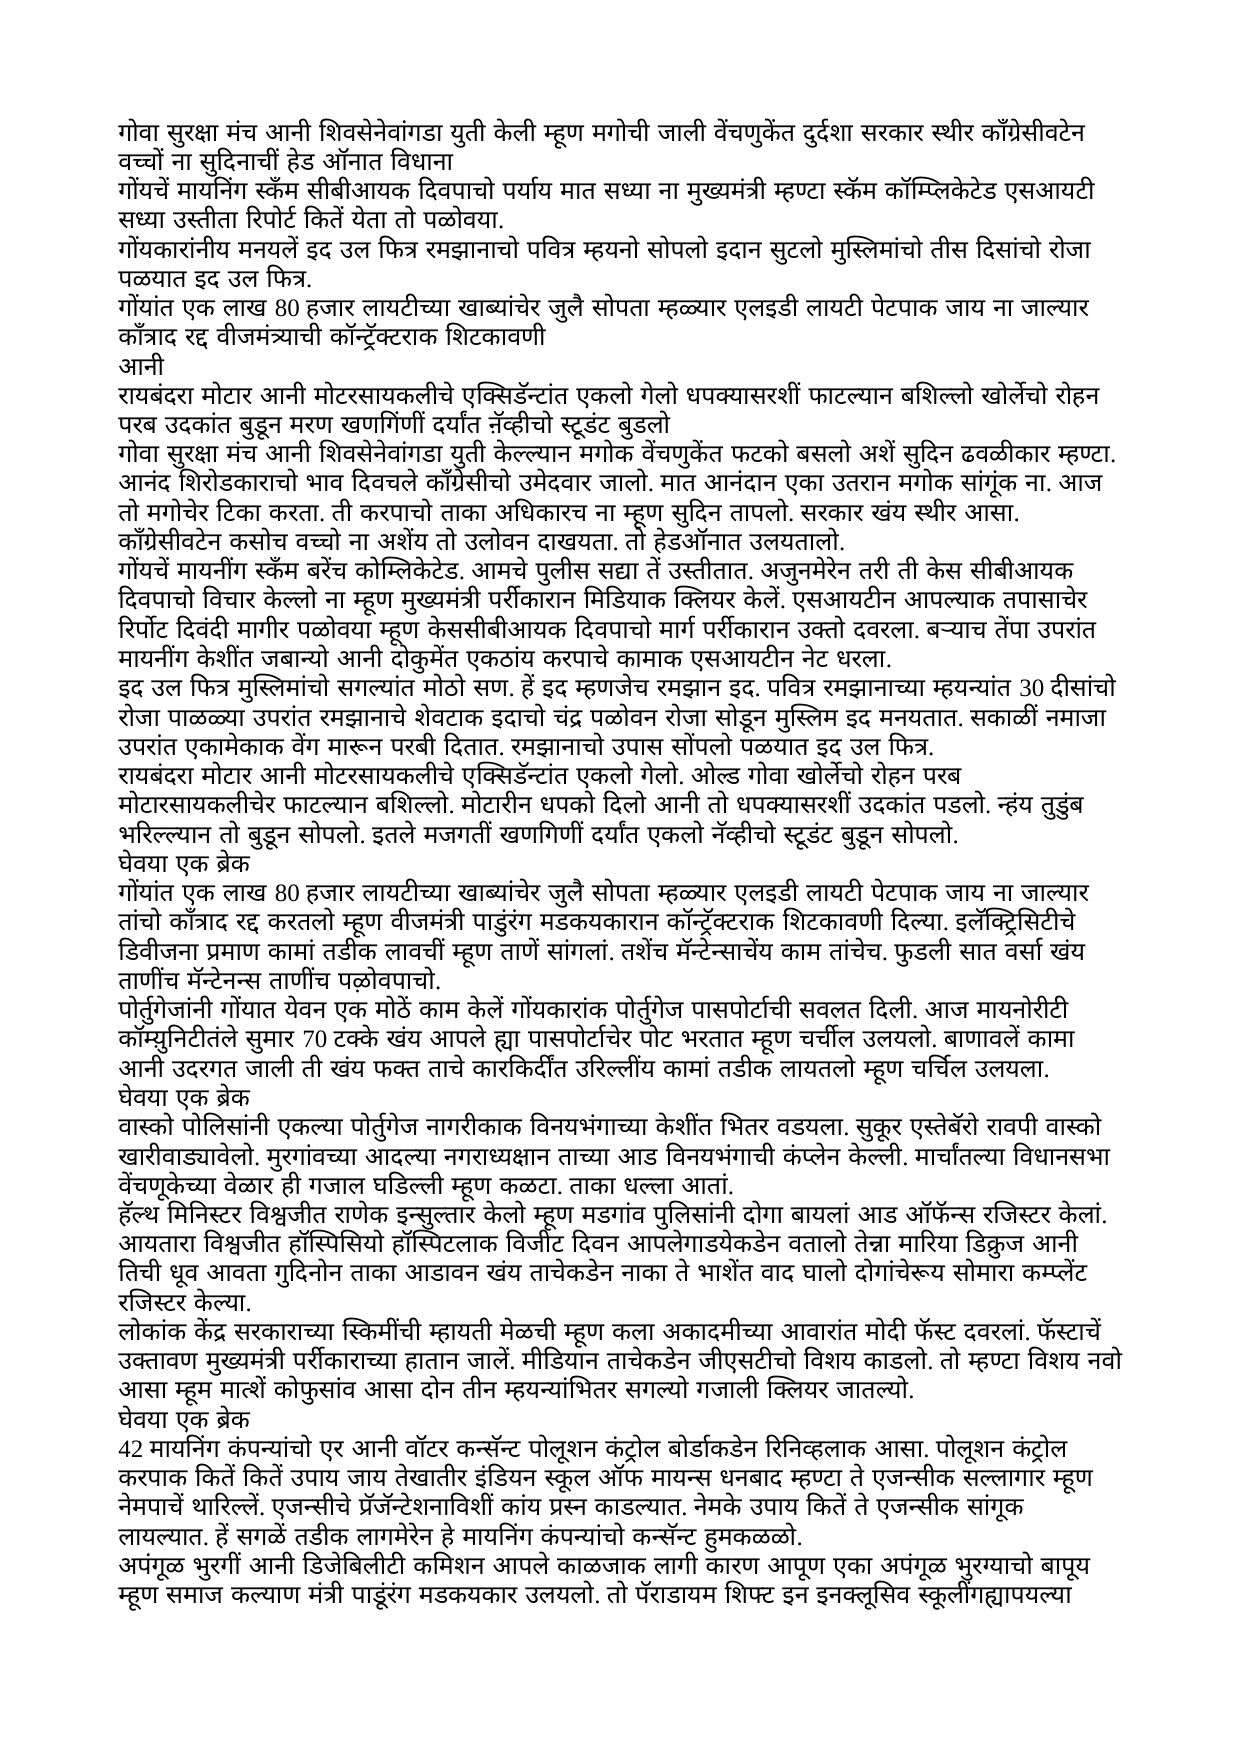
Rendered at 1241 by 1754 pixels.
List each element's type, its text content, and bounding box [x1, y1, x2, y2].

text गोंयांत एक लाख 80 हजार लायटीच्या खाब्यांचेर जुलै सोपता म्हळ्यार एलइडी लायटी पेटपाक जाय ना जाल्यार कॉंत्राद रद्द वीजमंत्र्याची कॉन्ट्रॅक्टराक शिटकावणी [118, 293, 1122, 352]
text रायबंदरा मोटार आनी मोटरसायकलीचे एक्सिडॅन्टांत एकलो गेलो धपक्यासरशीं फाटल्यान बशिल्लो खोर्लेचो रोहन परब उदकांत बुडून मरण खणगिंणीं दर्यांत ऩॅव्हीचो स्टूडंट बुडलो [118, 381, 1122, 439]
text लोकांक केंद्र सरकाराच्या स्किमींची म्हायती मेळची म्हूण कला अकादमीच्या आवारांत मोदी फॅस्ट दवरलां. फॅस्टाचें उक्तावण मुख्यमंत्री पर्रीकाराच्या हातान जालें. मीडियान ताचेकडेन जीएसटीचो विशय काडलो. तो म्हण्टा विशय नवो आसा म्हूम मात्शें कोफुसांव आसा दोन तीन म्हयन्यांभितर सगल्यो गजाली क्लियर जातल्यो. [118, 1317, 1122, 1405]
text गोंयकारांनीय मनयलें इद उल फित्र रमझानाचो पवित्र म्हयनो सोपलो इदान सुटलो मुस्लिमांचो तीस दिसांचो रोजा पळयात इद उल फित्र. [118, 235, 1122, 293]
text वास्को पोलिसांनी एकल्या पोर्तुगेज नागरीकाक विनयभंगाच्या केशींत भितर वडयला. सुकूर एस्तेबॅरो रावपी वास्को खारीवाड्यावेलो. मुरगांवच्या आदल्या नगराध्यक्षान ताच्या आड विनयभंगाची कंप्लेन केल्ली. मार्चांतल्या विधानसभा वेंचणूकेच्या वेळार ही गजाल घडिल्ली म्हूण कळटा. ताका धल्ला आतां. [118, 1112, 1122, 1200]
text गोवा सुरक्षा मंच आनी शिवसेनेवांगडा युती केल्ल्यान मगोक वेंचणुकेंत फटको बसलो अशें सुदिन ढवळीकार म्हण्टा. आनंद शिरोडकाराचो भाव दिवचले कॉंग्रेसीचो उमेदवार जालो. मात आनंदान एका उतरान मगोक सांगूंक ना. आज तो मगोचेर टिका करता. ती करपाचो ताका अधिकारच ना म्हूण सुदिन तापलो. सरकार खंय स्थीर आसा. कॉंग्रेसीवटेन कसोच वच्चो ना अशेंय तो उलोवन दाखयता. तो हेडऑनात उलयतालो. [118, 439, 1122, 556]
text आनी [118, 352, 1122, 381]
text इद उल फित्र मुस्लिमांचो सगल्यांत मोठो सण. हें इद म्हणजेच रमझान इद. पवित्र रमझानाच्या म्हयन्यांत 30 दीसांचो रोजा पाळळ्या उपरांत रमझानाचे शेवटाक इदाचो चंद्र पळोवन रोजा सोडून मुस्लिम इद मनयतात. सकाळीं नमाजा उपरांत एकामेकाक वेंग मारून परबी दितात. रमझानाचो उपास सोंपलो पळयात इद उल फित्र. [118, 673, 1122, 761]
text गोंयचें मायनींग स्कँम बरेंच कोम्लिकेटेड. आमचे पुलीस सद्या तें उस्तीतात. अजुनमेरेन तरी ती केस सीबीआयक दिवपाचो विचार केल्लो ना म्हूण मुख्यमंत्री पर्रीकारान मिडियाक क्लियर केलें. एसआयटीन आपल्याक तपासाचेर रिर्पोट दिवंदी मागीर पळोवया म्हूण केससीबीआयक दिवपाचो मार्ग पर्रीकारान उक्तो दवरला. बऱ्याच तेंपा उपरांत मायनींग केशींत जबान्यो आनी दोकुमेंत एकठांय करपाचे कामाक एसआयटीन नेट धरला. [118, 556, 1122, 673]
text अपंगूळ भुरगीं आनी डिजेबिलीटी कमिशन आपले काळजाक लागी कारण आपूण एका अपंगूळ भुरग्याचो बापूय म्हूण समाज कल्याण मंत्री पाडूंरंग मडकयकार उलयलो. तो पॅराडायम शिफ्ट इन इनक्लूसिव स्कूलींगह्यापयल्या [118, 1551, 1122, 1609]
text गोंयचें मायनिंग स्कँम सीबीआयक दिवपाचो पर्याय मात सध्या ना मुख्यमंत्री म्हण्टा स्कॅम कॉम्प्लिकेटेड एसआयटी सध्या उस्तीता रिपोर्ट कितें येता तो पळोवया. [118, 176, 1122, 235]
text पोर्तुगेजांनी गोंयात येवन एक मोठें काम केलें गोंयकारांक पोर्तुगेज पासपोर्टाची सवलत दिली. आज मायनोरीटी कॉम्य़ुनिटीतंले सुमार 70 टक्के खंय आपले ह्या पासपोर्टाचेर पोट भरतात म्हूण चर्चील उलयलो. बाणावलें कामा आनी उदरगत जाली ती खंय फक्त ताचे कारकिर्दींत उरिल्लींय कामां तडीक लायतलो म्हूण चर्चिल उलयला. [118, 995, 1122, 1083]
text घेवया एक ब्रेक [118, 1405, 1122, 1434]
text गोवा सुरक्षा मंच आनी शिवसेनेवांगडा युती केली म्हूण मगोची जाली वेंचणुकेंत दुर्दशा सरकार स्थीर कॉंग्रेसीवटेन वच्चों ना सुदिनाचीं हेड ऑनात विधाना [118, 118, 1122, 176]
text घेवया एक ब्रेक [118, 849, 1122, 878]
text हॅल्थ मिनिस्टर विश्वजीत राणेक इन्सुल्तार केलो म्हूण मडगांव पुलिसांनी दोगा बायलां आड ऑफॅन्स रजिस्टर केलां. आयतारा विश्वजीत हॉस्पिसियो हॉस्पिटलाक विजीट दिवन आपलेगाडयेकडेन वतालो तेन्ना मारिया डिक्रुज आनी तिची धूव आवता गुदिनोन ताका आडावन खंय ताचेकडेन नाका ते भाशेंत वाद घालो दोगांचेरूय सोमारा कम्प्लेंट रजिस्टर केल्या. [118, 1200, 1122, 1317]
text घेवया एक ब्रेक [118, 1083, 1122, 1112]
text गोंयांत एक लाख 80 हजार लायटीच्या खाब्यांचेर जुलै सोपता म्हळ्यार एलइडी लायटी पेटपाक जाय ना जाल्यार तांचो कॉंत्राद रद्द करतलो म्हूण वीजमंत्री पाडुंरंग मडकयकारान कॉन्ट्रॅक्टराक शिटकावणी दिल्या. इलॅक्ट्रिसिटीचे डिवीजना प्रमाण कामां तडीक लावचीं म्हूण ताणें सांगलां. तशेंच मॅन्टेन्साचेंय काम तांचेच. फुडली सात वर्सा खंय ताणींच मॅन्टेनन्स ताणींच पऴोवपाचो. [118, 878, 1122, 995]
text रायबंदरा मोटार आनी मोटरसायकलीचे एक्सिडॅन्टांत एकलो गेलो. ओल्ड गोवा खोर्लेचो रोहन परब मोटारसायकलीचेर फाटल्यान बशिल्लो. मोटारीन धपको दिलो आनी तो धपक्यासरशीं उदकांत पडलो. न्हंय तुडुंब भरिल्ल्यान तो बुडून सोपलो. इतले मजगतीं खणगिणीं दर्यांत एकलो नॅव्हीचो स्टूडंट बुडून सोपलो. [118, 761, 1122, 849]
text 42 मायनिंग कंपन्यांचो एर आनी वॉटर कन्सॅन्ट पोलूशन कंट्रोल बोर्डाकडेन रिनिव्हलाक आसा. पोलूशन कंट्रोल करपाक कितें कितें उपाय जाय तेखातीर इंडियन स्कूल ऑफ मायन्स धनबाद म्हण्टा ते एजन्सीक सल्लागार म्हूण नेमपाचें थारिल्लें. एजन्सीचे प्रॅजॅन्टेशनाविशीं कांय प्रस्न काडल्यात. नेमके उपाय कितें ते एजन्सीक सांगूक लायल्यात. हें सगळें तडीक लागमेरेन हे मायनिंग कंपन्यांचो कन्सॅन्ट हुमकळळो. [118, 1434, 1122, 1551]
